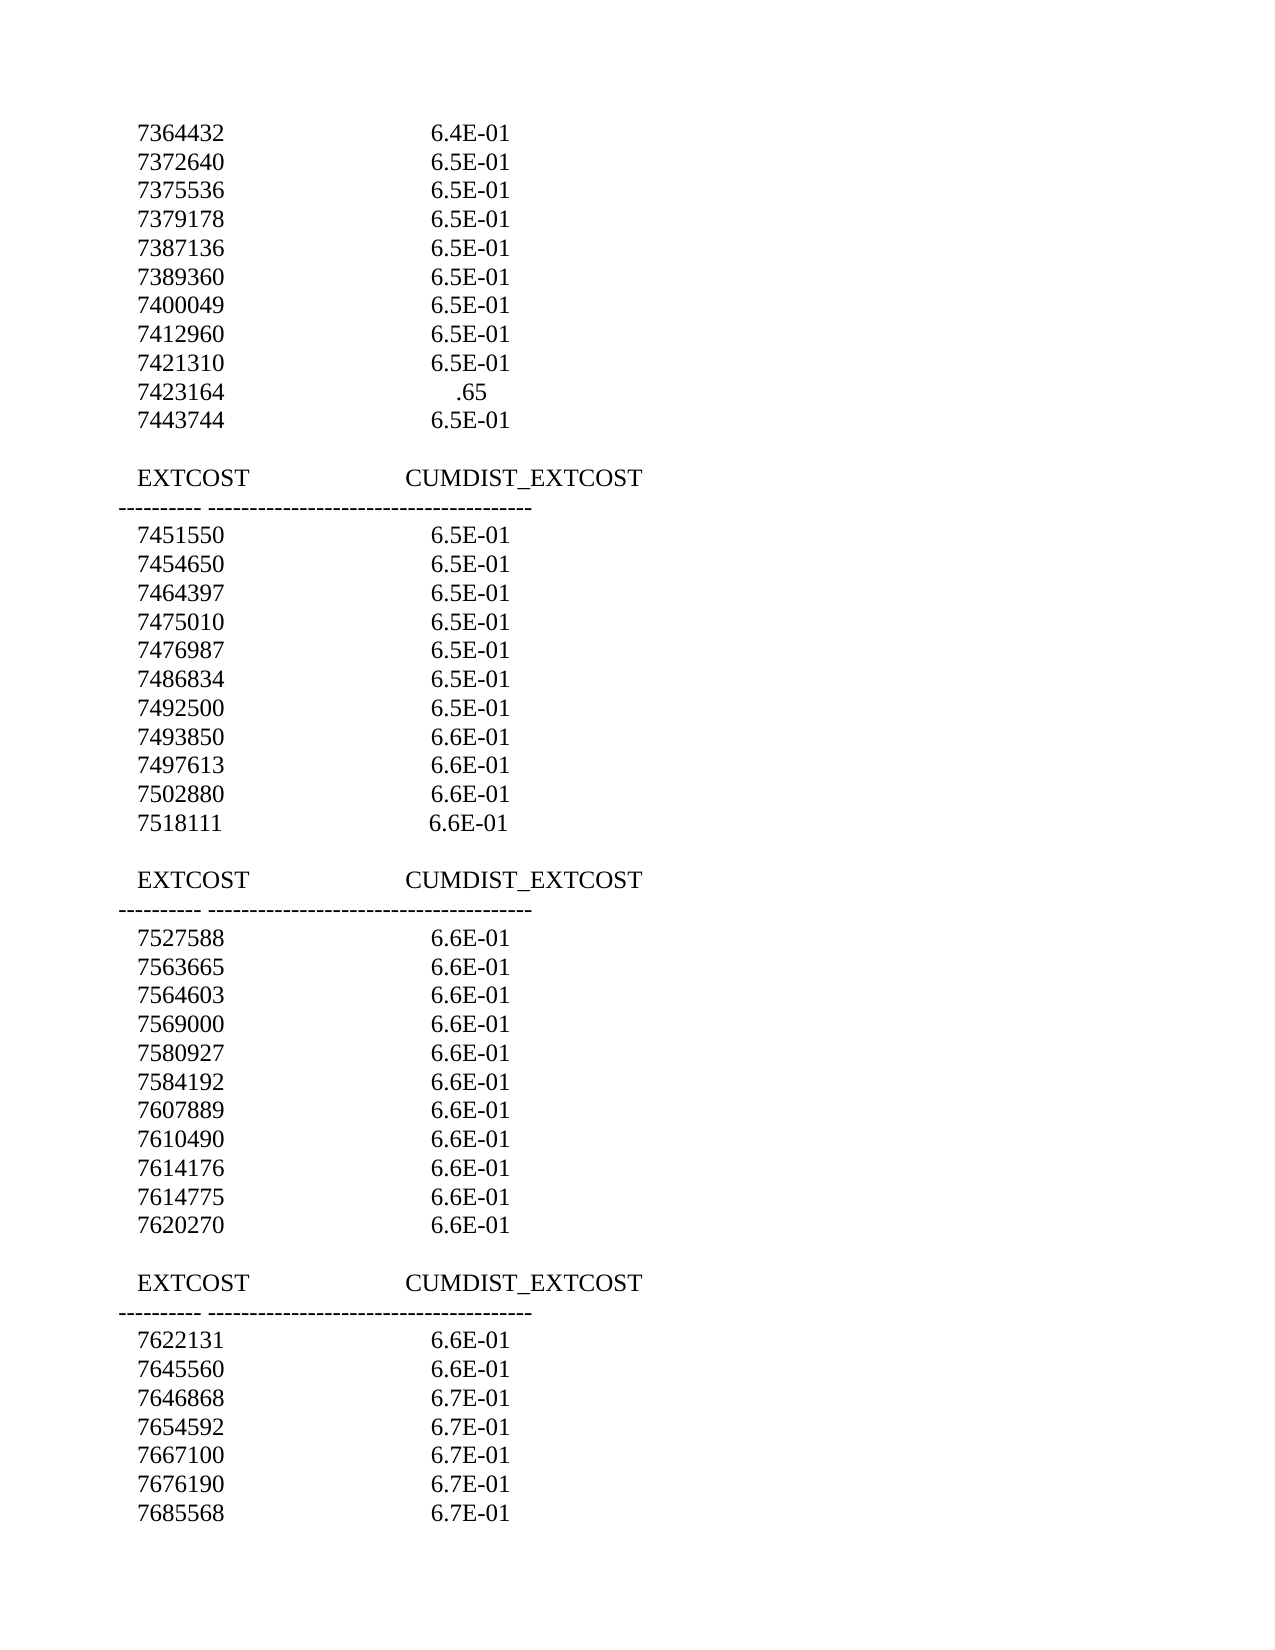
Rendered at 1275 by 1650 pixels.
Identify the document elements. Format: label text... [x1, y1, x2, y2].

text 7451550 6.5E-01 [118, 521, 1157, 549]
text 7564603 6.6E-01 [118, 981, 1157, 1009]
text 7497613 6.6E-01 [118, 751, 1157, 779]
text 7375536 6.5E-01 [118, 176, 1157, 204]
text 7476987 6.5E-01 [118, 636, 1157, 664]
text 7454650 6.5E-01 [118, 549, 1157, 578]
text 7389360 6.5E-01 [118, 262, 1157, 291]
text 7584192 6.6E-01 [118, 1067, 1157, 1096]
text 7486834 6.5E-01 [118, 664, 1157, 693]
text 7372640 6.5E-01 [118, 147, 1157, 176]
text 7400049 6.5E-01 [118, 291, 1157, 319]
text 7364432 6.4E-01 [118, 118, 1157, 147]
text 7563665 6.6E-01 [118, 952, 1157, 981]
text 7379178 6.5E-01 [118, 204, 1157, 233]
text ---------- --------------------------------------- [118, 492, 1157, 521]
text ---------- --------------------------------------- [118, 1297, 1157, 1326]
text 7412960 6.5E-01 [118, 319, 1157, 348]
text EXTCOST CUMDIST_EXTCOST [118, 463, 1157, 492]
text 7610490 6.6E-01 [118, 1124, 1157, 1153]
text 7464397 6.5E-01 [118, 578, 1157, 607]
text 7443744 6.5E-01 [118, 406, 1157, 434]
text 7620270 6.6E-01 [118, 1211, 1157, 1239]
text 7580927 6.6E-01 [118, 1038, 1157, 1067]
text 7614775 6.6E-01 [118, 1182, 1157, 1211]
text 7622131 6.6E-01 [118, 1326, 1157, 1354]
text 7423164 .65 [118, 377, 1157, 406]
text 7645560 6.6E-01 [118, 1354, 1157, 1383]
text 7492500 6.5E-01 [118, 693, 1157, 722]
text ---------- --------------------------------------- [118, 894, 1157, 923]
text 7493850 6.6E-01 [118, 722, 1157, 751]
text 7518111 6.6E-01 [118, 808, 1157, 837]
text 7685568 6.7E-01 [118, 1498, 1157, 1527]
text 7502880 6.6E-01 [118, 779, 1157, 808]
text 7676190 6.7E-01 [118, 1469, 1157, 1498]
text 7646868 6.7E-01 [118, 1383, 1157, 1412]
text 7421310 6.5E-01 [118, 348, 1157, 377]
text EXTCOST CUMDIST_EXTCOST [118, 866, 1157, 894]
text 7569000 6.6E-01 [118, 1009, 1157, 1038]
text 7387136 6.5E-01 [118, 233, 1157, 262]
text 7667100 6.7E-01 [118, 1441, 1157, 1469]
text 7607889 6.6E-01 [118, 1096, 1157, 1124]
text EXTCOST CUMDIST_EXTCOST [118, 1268, 1157, 1297]
text 7527588 6.6E-01 [118, 923, 1157, 952]
text 7614176 6.6E-01 [118, 1153, 1157, 1182]
text 7475010 6.5E-01 [118, 607, 1157, 636]
text 7654592 6.7E-01 [118, 1412, 1157, 1441]
